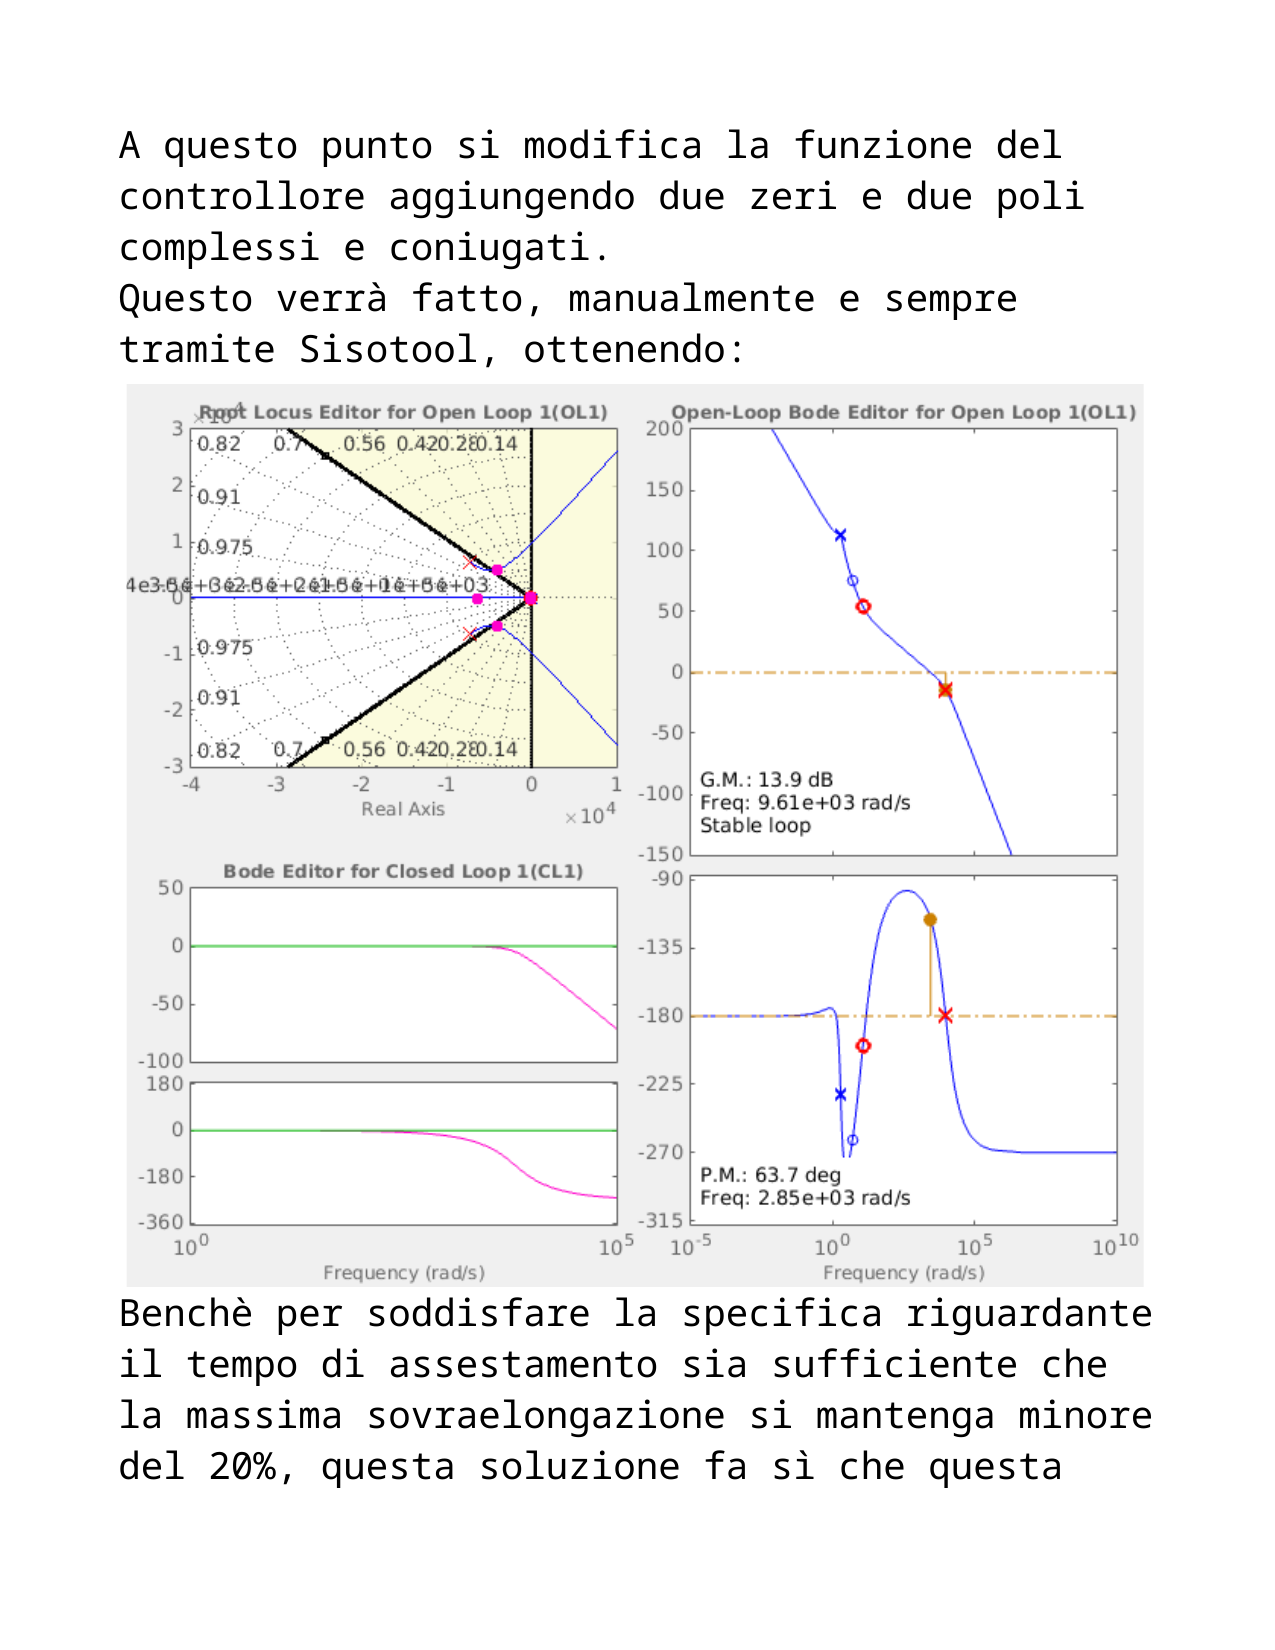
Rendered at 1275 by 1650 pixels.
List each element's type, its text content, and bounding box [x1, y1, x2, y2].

picture [126, 384, 1144, 1287]
text A questo punto si modifica la funzione del controllore aggiungendo due zeri e due poli complessi e coniugati. [118, 118, 1157, 271]
text Questo verrà fatto, manualmente e sempre tramite Sisotool, ottenendo: [118, 271, 1157, 373]
text Benchè per soddisfare la specifica riguardante il tempo di assestamento sia sufficiente che la massima sovraelongazione si mantenga minore del 20%, questa soluzione fa sì che questa [118, 1028, 1157, 1490]
